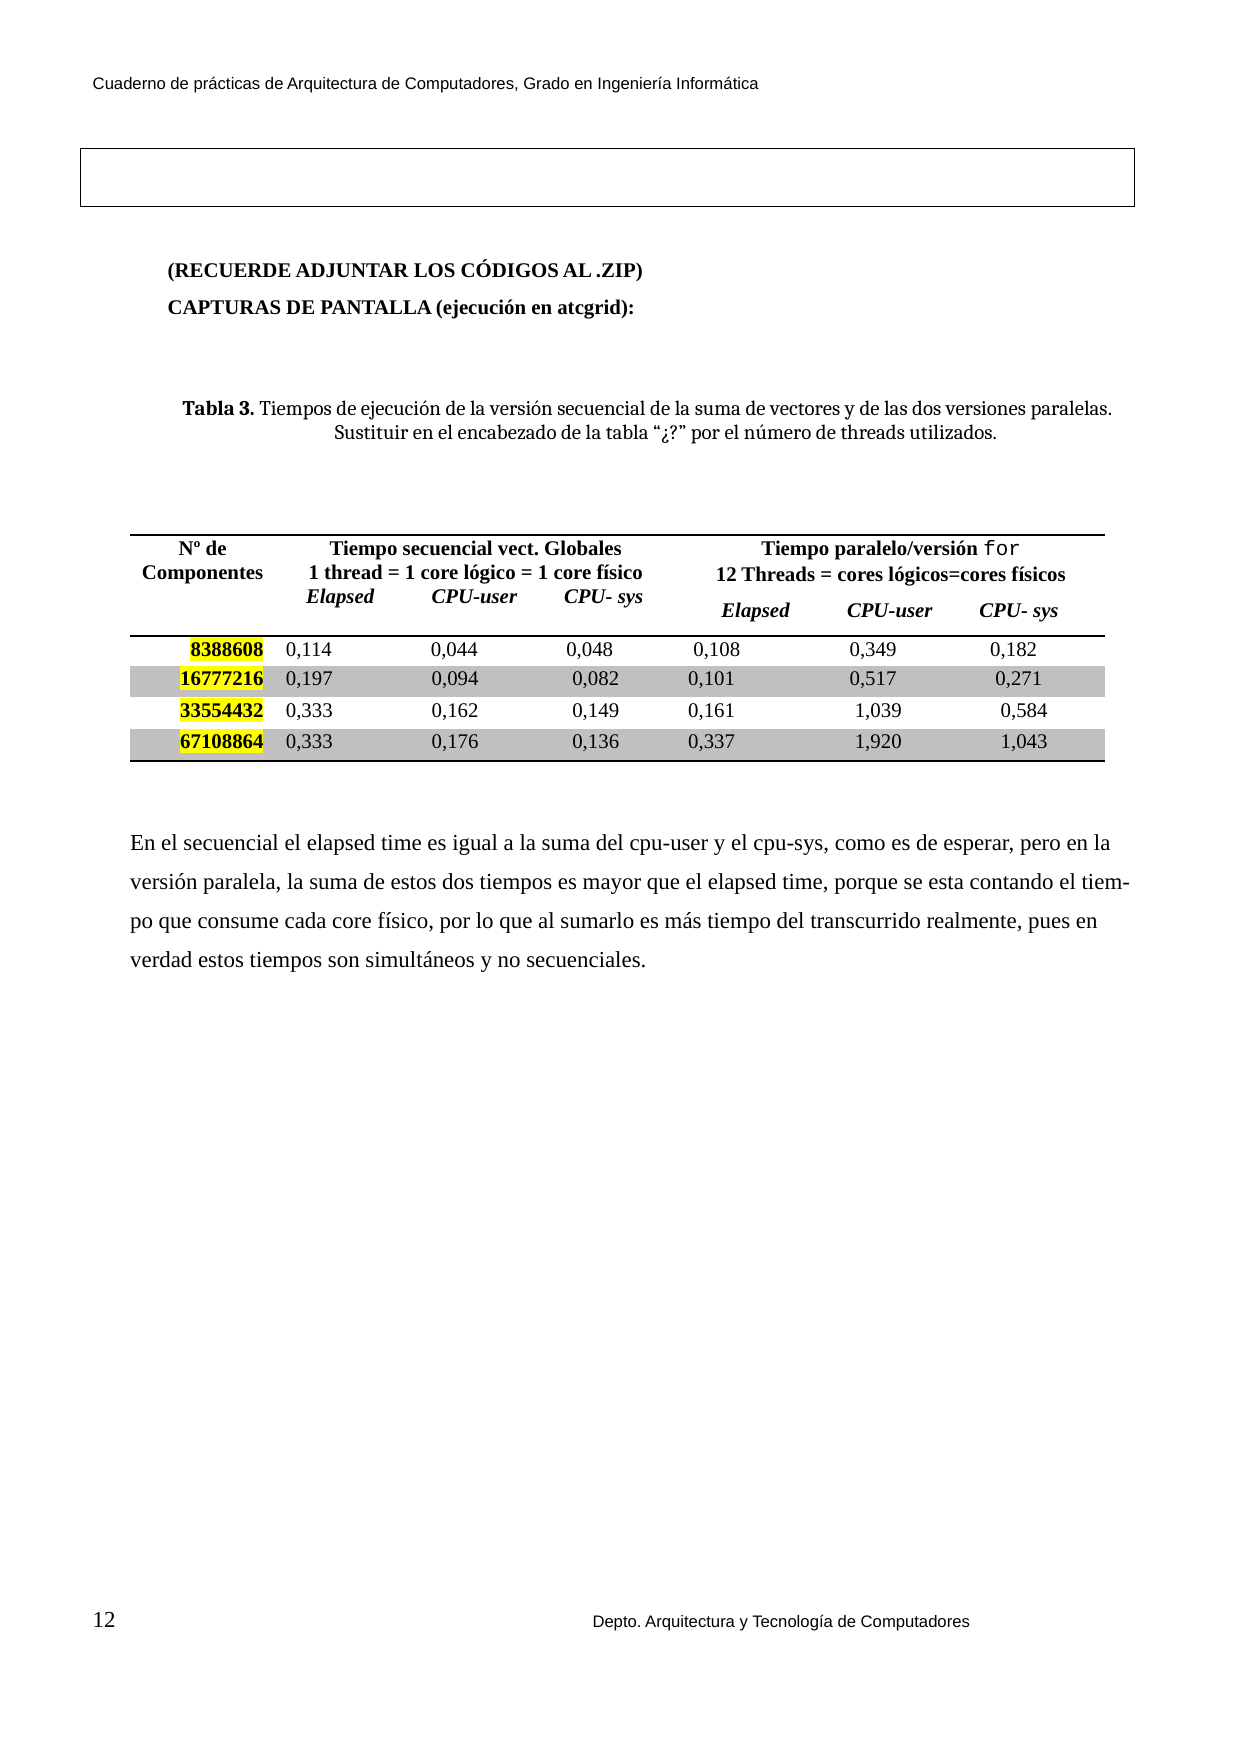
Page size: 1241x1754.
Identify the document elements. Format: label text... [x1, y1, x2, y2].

list po que consume cada core físico, por lo que al sumarlo es más tiempo del transcurrido realmente, pues en [130, 907, 1143, 933]
table_cell 8388608 [130, 637, 274, 666]
table_cell [81, 507, 1138, 533]
table_cell 16777216 [130, 666, 274, 697]
table_cell 0,333 0,176 0,136 [274, 729, 677, 760]
table_cell 0,108 0,349 0,182 [677, 637, 1105, 666]
table_header [81, 149, 1134, 206]
table_cell 0,333 0,162 0,149 [274, 698, 677, 729]
table_cell 33554432 [130, 698, 274, 729]
table_cell 0,114 0,044 0,048 [274, 637, 677, 666]
list verdad estos tiempos son simultáneos y no secuenciales. [130, 946, 1143, 972]
table_header Tabla 3. Tiempos de ejecución de la versión secuencial de la suma de vectores y de las dos versiones paralelas. Sustituir en el encabezado de la tabla “¿?” por el número de threads utilizados. [81, 371, 1138, 507]
text CAPTURAS DE PANTALLA (ejecución en atcgrid): [167, 294, 1143, 319]
table_cell 67108864 [130, 729, 274, 760]
table_cell 0,161 1,039 0,584 [677, 698, 1105, 729]
list En el secuencial el elapsed time es igual a la suma del cpu-user y el cpu-sys, como es de esperar, pero en la [130, 829, 1143, 856]
table_header Nº de Componentes [130, 536, 274, 635]
table_cell 0,197 0,094 0,082 [274, 666, 677, 697]
table_cell 0,337 1,920 1,043 [677, 729, 1105, 760]
text (RECUERDE ADJUNTAR LOS CÓDIGOS AL .ZIP) [167, 258, 1143, 282]
table_cell 0,101 0,517 0,271 [677, 666, 1105, 697]
table_header Tiempo secuencial vect. Globales 1 thread = 1 core lógico = 1 core físico Elapsed CPU-user CPU- sys [274, 536, 677, 635]
table_header Tiempo paralelo/versión for 12 Threads = cores lógicos=cores físicos Elapsed CPU-user CPU- sys [677, 536, 1105, 635]
list versión paralela, la suma de estos dos tiempos es mayor que el elapsed time, porque se esta contando el tiem- [130, 868, 1143, 894]
table_cell [130, 762, 1105, 788]
